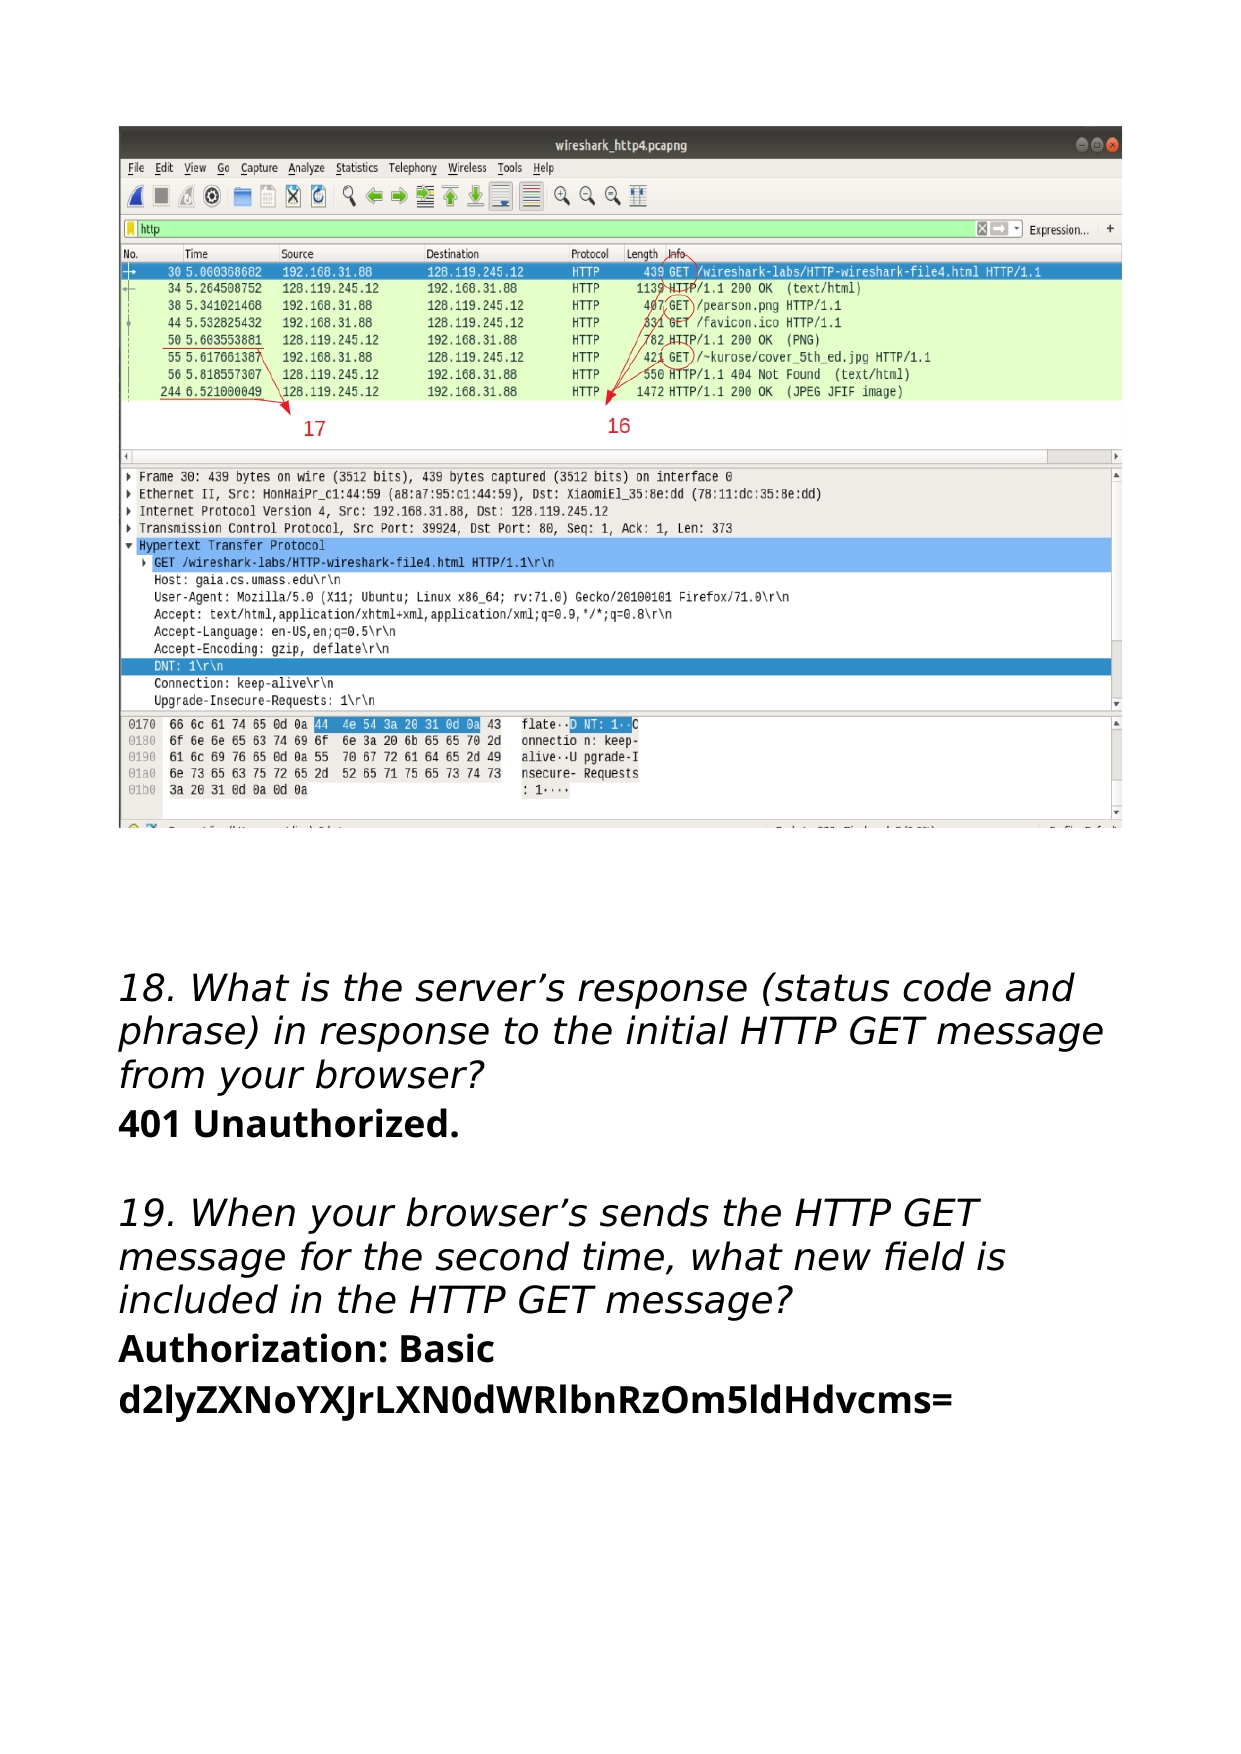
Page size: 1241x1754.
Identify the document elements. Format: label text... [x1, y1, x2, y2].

picture [118, 118, 1123, 828]
text Authorization: Basic d2lyZXNoYXJrLXN0dWRlbnRzOm5ldHdvcms= [118, 1323, 1122, 1425]
text 19. When your browser’s sends the HTTP GET message for the second time, what new field is included in the HTTP GET message? [118, 1192, 1122, 1323]
text 401 Unauthorized. [118, 1097, 1122, 1148]
text 18. What is the server’s response (status code and phrase) in response to the initial HTTP GET message from your browser? [118, 966, 1122, 1097]
